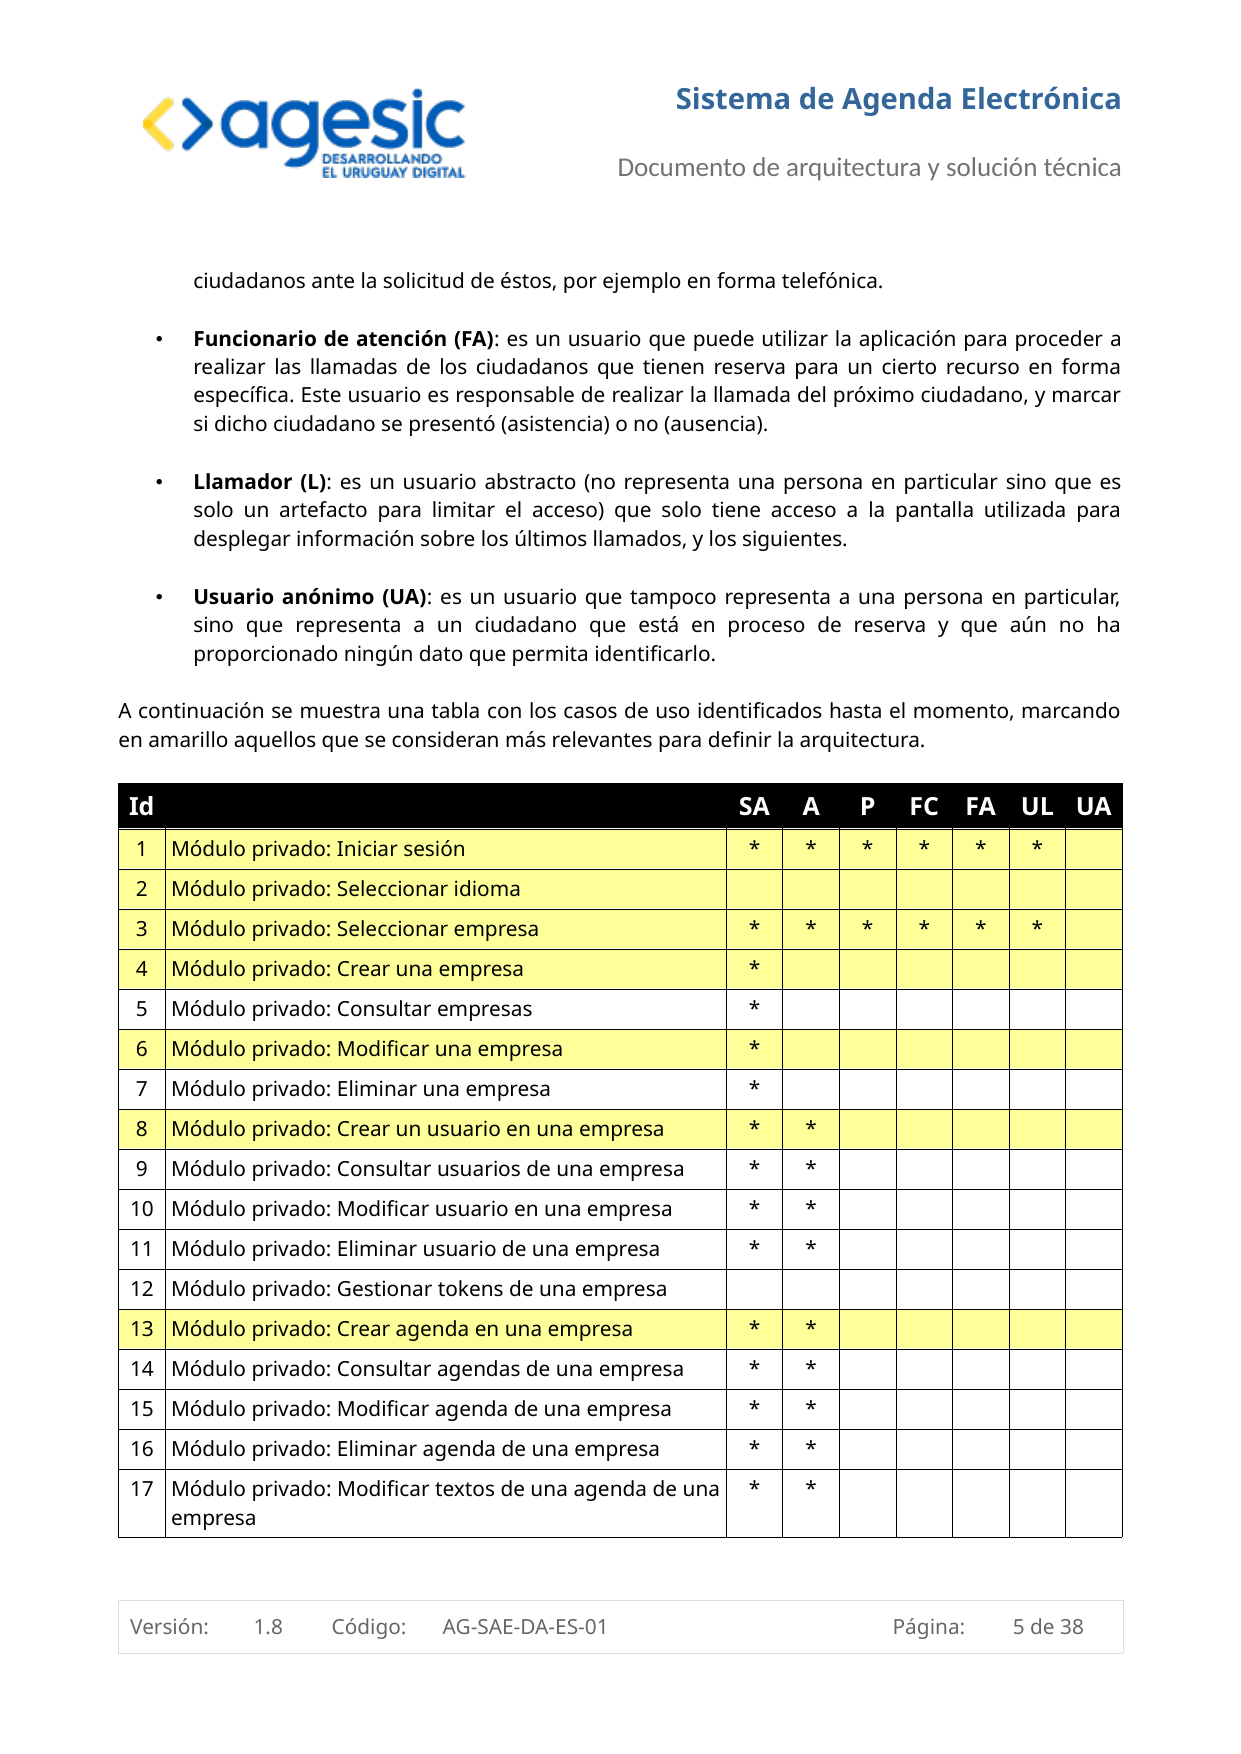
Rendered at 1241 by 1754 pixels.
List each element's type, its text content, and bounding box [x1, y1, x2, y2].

table_cell [953, 1230, 1009, 1268]
table_header Id [119, 784, 165, 828]
table_cell [953, 1190, 1009, 1228]
list Usuario anónimo (UA): es un usuario que tampoco representa a una persona en particular, sino que representa a un ciudadano que está en proceso de reserva y que aún no ha proporcionado ningún dato que permita identificarlo. [156, 582, 1122, 667]
table_cell * [727, 1030, 782, 1068]
table_cell 8 [119, 1110, 165, 1148]
table_cell 15 [119, 1390, 165, 1428]
table_cell [1066, 990, 1122, 1028]
table_cell 11 [119, 1230, 165, 1268]
table_cell [1066, 1470, 1122, 1537]
table_cell [897, 1230, 952, 1268]
table_cell Módulo privado: Modificar usuario en una empresa [166, 1190, 726, 1228]
table_cell Módulo privado: Modificar agenda de una empresa [166, 1390, 726, 1428]
table_cell Módulo privado: Crear un usuario en una empresa [166, 1110, 726, 1148]
table_cell Módulo privado: Eliminar una empresa [166, 1070, 726, 1108]
table_cell Módulo privado: Consultar empresas [166, 990, 726, 1028]
table_cell [783, 950, 839, 988]
table_cell [1010, 1390, 1065, 1428]
table_cell [953, 1070, 1009, 1108]
table_cell [1066, 1430, 1122, 1468]
table_cell [1066, 1110, 1122, 1148]
table_cell Módulo privado: Crear una empresa [166, 950, 726, 988]
table_cell * [783, 1110, 839, 1148]
table_cell * [1010, 910, 1065, 948]
table_cell * [727, 1110, 782, 1148]
table_header UA [1066, 784, 1122, 828]
table_cell [897, 1070, 952, 1108]
table_cell [953, 1310, 1009, 1348]
table_cell [897, 870, 952, 908]
table_cell * [783, 1350, 839, 1388]
table_cell [897, 1030, 952, 1068]
table_cell [840, 1230, 896, 1268]
table_cell * [783, 830, 839, 868]
text A continuación se muestra una tabla con los casos de uso identificados hasta el momento, marcando en amarillo aquellos que se consideran más relevantes para definir la arquitectura. [118, 697, 1122, 753]
table_cell [953, 1110, 1009, 1148]
table_cell [953, 1030, 1009, 1068]
table_cell [1010, 1110, 1065, 1148]
table_cell [953, 870, 1009, 908]
table_cell [897, 990, 952, 1028]
table_cell * [840, 830, 896, 868]
table_cell [1010, 1350, 1065, 1388]
table_header SA [727, 784, 782, 828]
table_cell Módulo privado: Seleccionar idioma [166, 870, 726, 908]
table_cell [840, 1070, 896, 1108]
table_cell Módulo privado: Eliminar usuario de una empresa [166, 1230, 726, 1268]
table_cell [1010, 1230, 1065, 1268]
table_cell Módulo privado: Iniciar sesión [166, 830, 726, 868]
table_cell [840, 990, 896, 1028]
table_cell [1066, 1150, 1122, 1188]
table_cell [1066, 1230, 1122, 1268]
table_header P [840, 784, 896, 828]
table_cell [840, 1350, 896, 1388]
table_cell * [727, 910, 782, 948]
table_cell [897, 1350, 952, 1388]
table_cell * [783, 1230, 839, 1268]
table_cell [1010, 1430, 1065, 1468]
table_cell Módulo privado: Consultar usuarios de una empresa [166, 1150, 726, 1188]
table_cell [840, 1110, 896, 1148]
table_cell [897, 950, 952, 988]
table_cell [840, 1270, 896, 1308]
table_cell [1010, 1070, 1065, 1108]
table_header UL [1010, 784, 1065, 828]
table_cell 12 [119, 1270, 165, 1308]
table_cell 9 [119, 1150, 165, 1188]
table_cell 2 [119, 870, 165, 908]
table_cell [840, 870, 896, 908]
table_cell [1066, 830, 1122, 868]
table_cell [1066, 950, 1122, 988]
table_cell * [727, 1190, 782, 1228]
table_cell [1066, 1070, 1122, 1108]
table_cell * [783, 1390, 839, 1428]
table_cell * [783, 910, 839, 948]
table_cell [1010, 950, 1065, 988]
list ciudadanos ante la solicitud de éstos, por ejemplo en forma telefónica. [156, 266, 1122, 294]
table_cell [953, 1390, 1009, 1428]
table_cell 1 [119, 830, 165, 868]
table_cell * [783, 1150, 839, 1188]
table_cell [897, 1150, 952, 1188]
table_header [166, 784, 726, 828]
table_cell [783, 870, 839, 908]
table_cell [1010, 1190, 1065, 1228]
table_cell [1066, 1030, 1122, 1068]
table_cell * [783, 1470, 839, 1537]
table_cell [953, 990, 1009, 1028]
table_cell [1010, 1270, 1065, 1308]
table_cell * [727, 990, 782, 1028]
table_cell [1066, 1270, 1122, 1308]
table_cell [1066, 1310, 1122, 1348]
table_cell * [783, 1190, 839, 1228]
table_cell [953, 1430, 1009, 1468]
table_cell * [897, 830, 952, 868]
table_cell [840, 1390, 896, 1428]
table_cell * [953, 830, 1009, 868]
table_cell [897, 1390, 952, 1428]
table_cell [1066, 1390, 1122, 1428]
list Llamador (L): es un usuario abstracto (no representa una persona en particular sino que es solo un artefacto para limitar el acceso) que solo tiene acceso a la pantalla utilizada para desplegar información sobre los últimos llamados, y los siguientes. [156, 467, 1122, 552]
table_cell [1010, 1470, 1065, 1537]
table_cell [953, 1150, 1009, 1188]
table_cell * [727, 1230, 782, 1268]
table_cell 3 [119, 910, 165, 948]
table_cell [840, 950, 896, 988]
table_cell * [727, 1430, 782, 1468]
picture [142, 88, 466, 178]
table_cell * [727, 950, 782, 988]
table_cell * [953, 910, 1009, 948]
table_cell [1010, 870, 1065, 908]
table_cell 14 [119, 1350, 165, 1388]
table_cell [840, 1030, 896, 1068]
table_cell * [727, 1350, 782, 1388]
table_cell [783, 990, 839, 1028]
table_cell * [727, 1070, 782, 1108]
table_cell * [1010, 830, 1065, 868]
table_cell [897, 1270, 952, 1308]
table_cell [783, 1070, 839, 1108]
table_cell [1066, 1350, 1122, 1388]
table_cell [953, 1350, 1009, 1388]
table_cell * [897, 910, 952, 948]
table_cell 6 [119, 1030, 165, 1068]
table_cell Módulo privado: Crear agenda en una empresa [166, 1310, 726, 1348]
table_cell * [783, 1310, 839, 1348]
table_cell 13 [119, 1310, 165, 1348]
table_cell [1010, 1030, 1065, 1068]
table_cell 16 [119, 1430, 165, 1468]
table_header FA [953, 784, 1009, 828]
table_cell [1010, 1310, 1065, 1348]
list Funcionario de atención (FA): es un usuario que puede utilizar la aplicación para proceder a realizar las llamadas de los ciudadanos que tienen reserva para un cierto recurso en forma específica. Este usuario es responsable de realizar la llamada del próximo ciudadano, y marcar si dicho ciudadano se presentó (asistencia) o no (ausencia). [156, 324, 1122, 437]
table_cell [953, 1470, 1009, 1537]
table_cell Módulo privado: Gestionar tokens de una empresa [166, 1270, 726, 1308]
table_cell [1010, 1150, 1065, 1188]
table_cell [840, 1430, 896, 1468]
table_cell 17 [119, 1470, 165, 1537]
table_cell [840, 1470, 896, 1537]
table_cell * [727, 830, 782, 868]
table_cell [783, 1270, 839, 1308]
table_cell [1066, 1190, 1122, 1228]
table_cell Módulo privado: Consultar agendas de una empresa [166, 1350, 726, 1388]
table_cell [1066, 870, 1122, 908]
table_cell [897, 1190, 952, 1228]
table_cell * [840, 910, 896, 948]
table_cell [897, 1430, 952, 1468]
table_cell [897, 1470, 952, 1537]
table_cell * [727, 1310, 782, 1348]
table_cell Módulo privado: Eliminar agenda de una empresa [166, 1430, 726, 1468]
table_cell [840, 1190, 896, 1228]
table_cell [840, 1150, 896, 1188]
table_cell [897, 1310, 952, 1348]
table_header FC [897, 784, 952, 828]
table_cell * [727, 1390, 782, 1428]
table_cell [727, 1270, 782, 1308]
table_cell 4 [119, 950, 165, 988]
table_cell * [783, 1430, 839, 1468]
table_cell 10 [119, 1190, 165, 1228]
table_cell [783, 1030, 839, 1068]
table_cell Módulo privado: Modificar textos de una agenda de una empresa [166, 1470, 726, 1537]
table_cell * [727, 1470, 782, 1537]
table_cell [1010, 990, 1065, 1028]
table_cell Módulo privado: Modificar una empresa [166, 1030, 726, 1068]
table_cell Módulo privado: Seleccionar empresa [166, 910, 726, 948]
table_cell [897, 1110, 952, 1148]
table_header A [783, 784, 839, 828]
table_cell 7 [119, 1070, 165, 1108]
table_cell [840, 1310, 896, 1348]
table_cell * [727, 1150, 782, 1188]
table_cell [953, 1270, 1009, 1308]
table_cell [1066, 910, 1122, 948]
table_cell [727, 870, 782, 908]
table_cell 5 [119, 990, 165, 1028]
table_cell [953, 950, 1009, 988]
